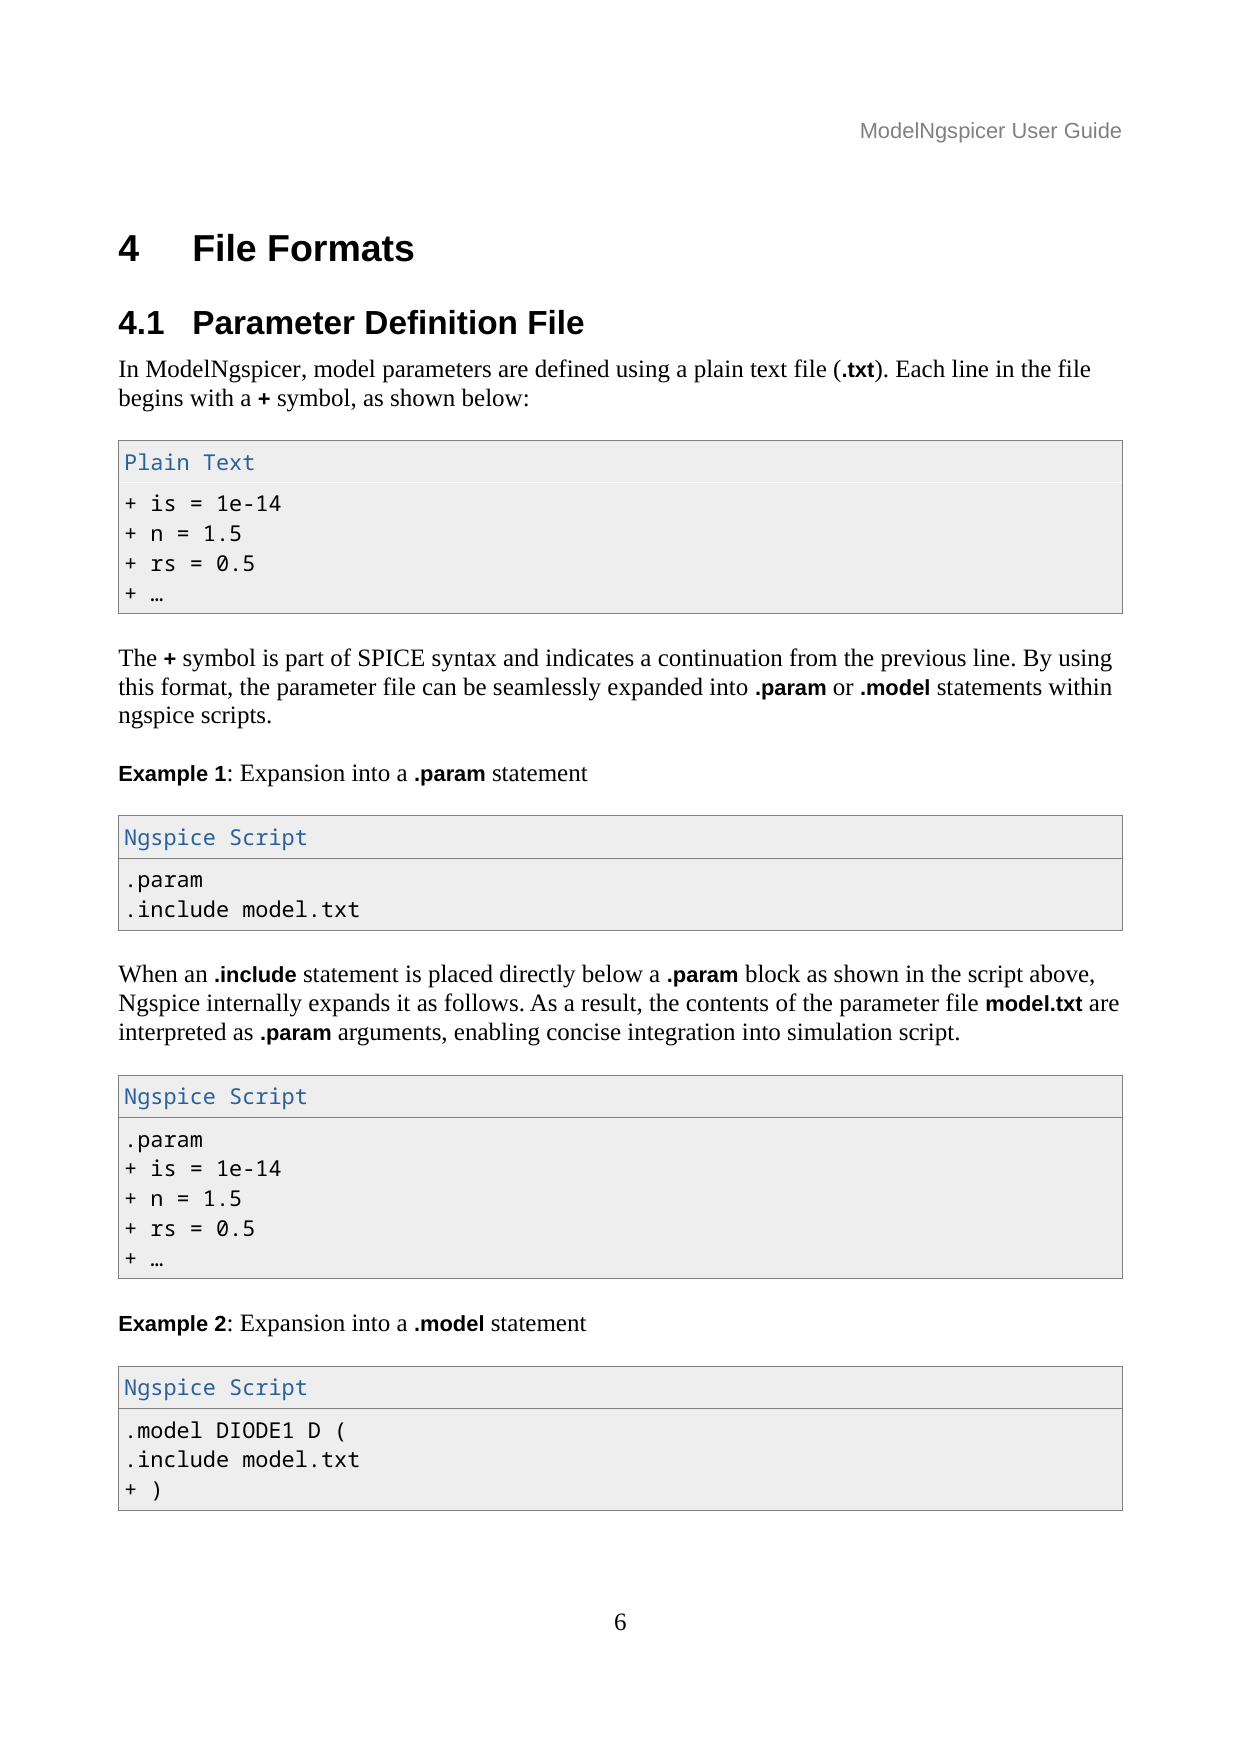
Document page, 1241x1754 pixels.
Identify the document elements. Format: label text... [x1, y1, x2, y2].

text The + symbol is part of SPICE syntax and indicates a continuation from the previous line. By using this format, the parameter file can be seamlessly expanded into .param or .model statements within ngspice scripts. [118, 643, 1122, 729]
table_cell .model DIODE1 D ( .include model.txt + ) [119, 1409, 1122, 1510]
table_header Plain Text [119, 441, 1122, 482]
table_cell + is = 1e-14 + n = 1.5 + rs = 0.5 + … [119, 483, 1122, 613]
table_cell .param + is = 1e-14 + n = 1.5 + rs = 0.5 + … [119, 1118, 1122, 1278]
subtitle Parameter Definition File [118, 303, 1122, 341]
text In ModelNgspicer, model parameters are defined using a plain text file (.txt). Each line in the file begins with a + symbol, as shown below: [118, 354, 1122, 411]
table_header Ngspice Script [119, 1076, 1122, 1117]
table_header Ngspice Script [119, 1367, 1122, 1408]
text Example 2: Expansion into a .model statement [118, 1308, 1122, 1337]
text Example 1: Expansion into a .param statement [118, 758, 1122, 787]
table_cell .param .include model.txt [119, 859, 1122, 930]
subtitle File Formats [118, 227, 1122, 270]
text When an .include statement is placed directly below a .param block as shown in the script above, Ngspice internally expands it as follows. As a result, the contents of the parameter file model.txt are interpreted as .param arguments, enabling concise integration into simulation script. [118, 959, 1122, 1046]
table_header Ngspice Script [119, 816, 1122, 858]
